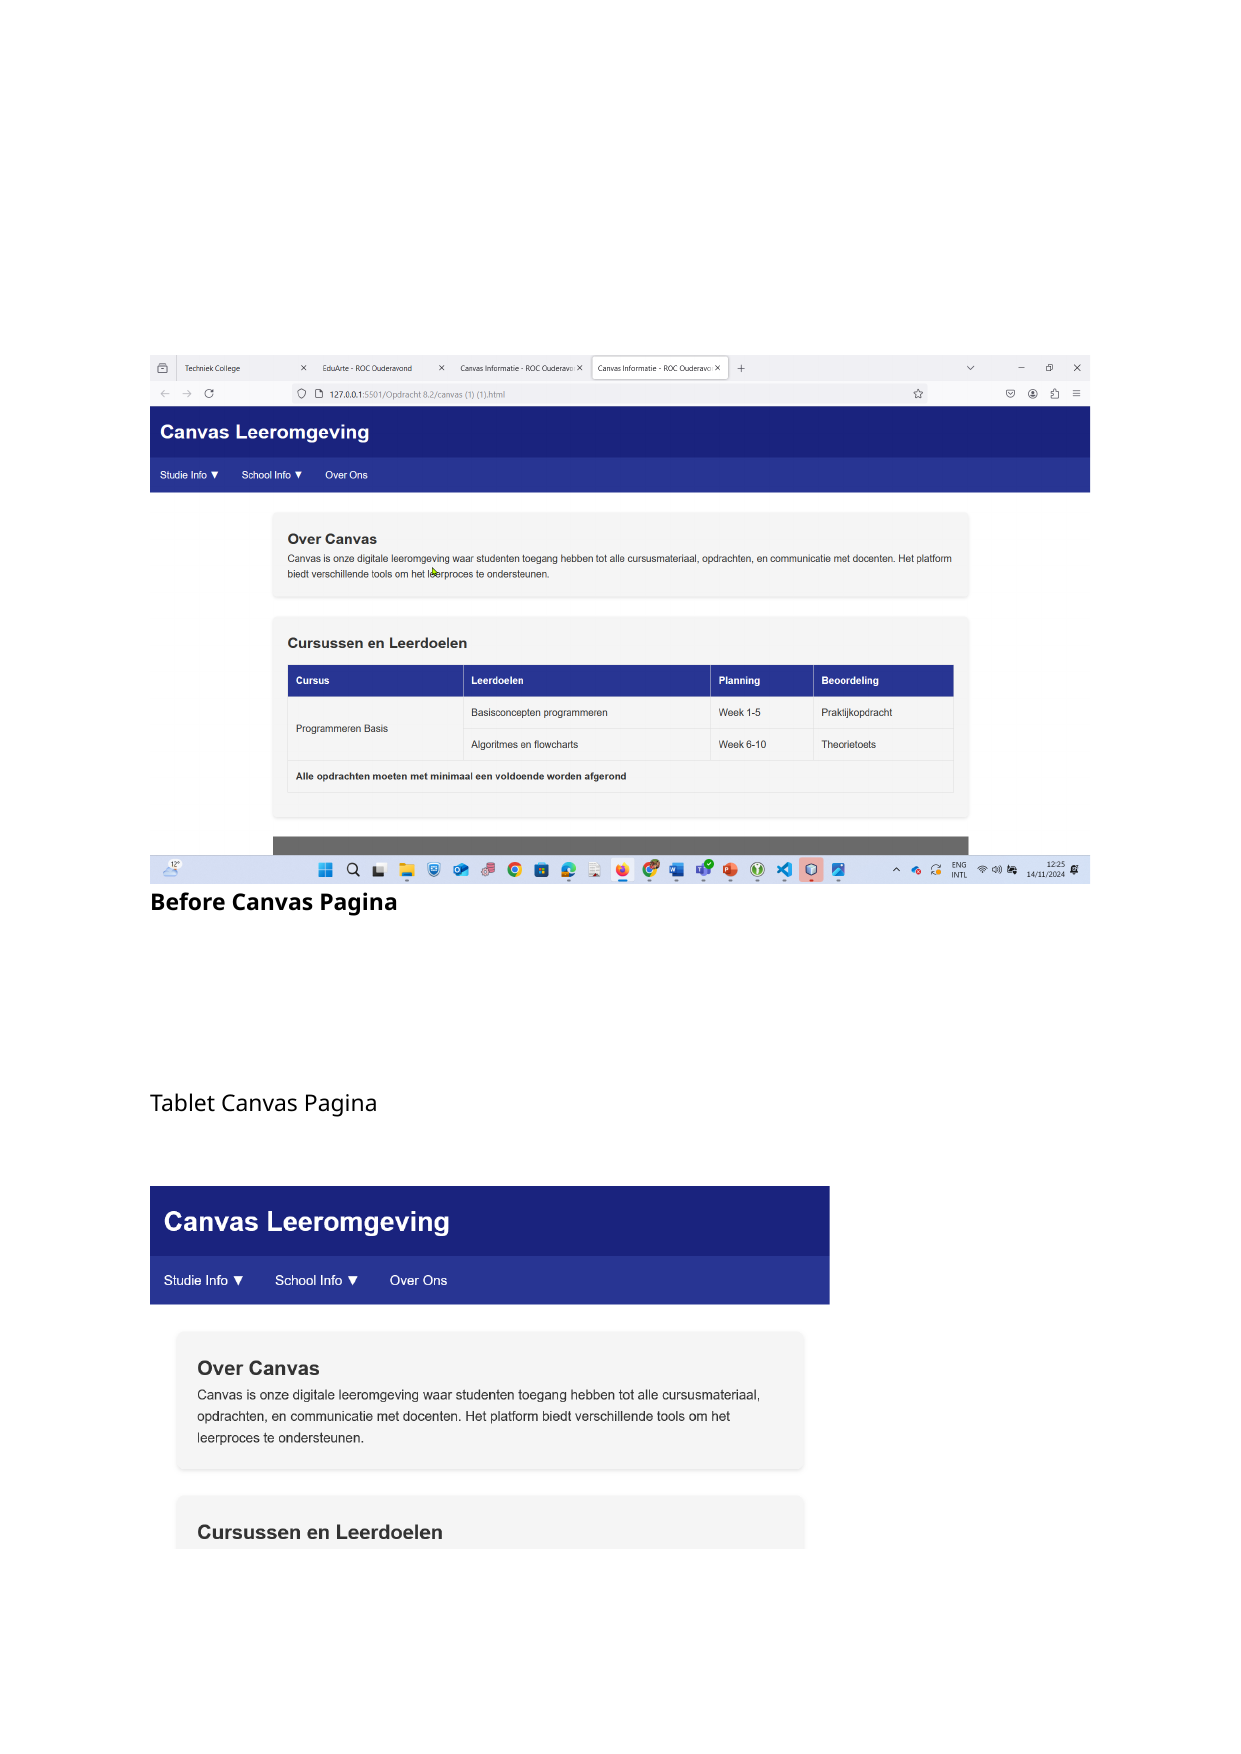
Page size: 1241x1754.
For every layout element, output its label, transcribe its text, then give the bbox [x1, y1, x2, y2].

text Tablet Canvas Pagina [150, 1086, 1090, 1118]
text Before Canvas Pagina [150, 884, 1090, 917]
